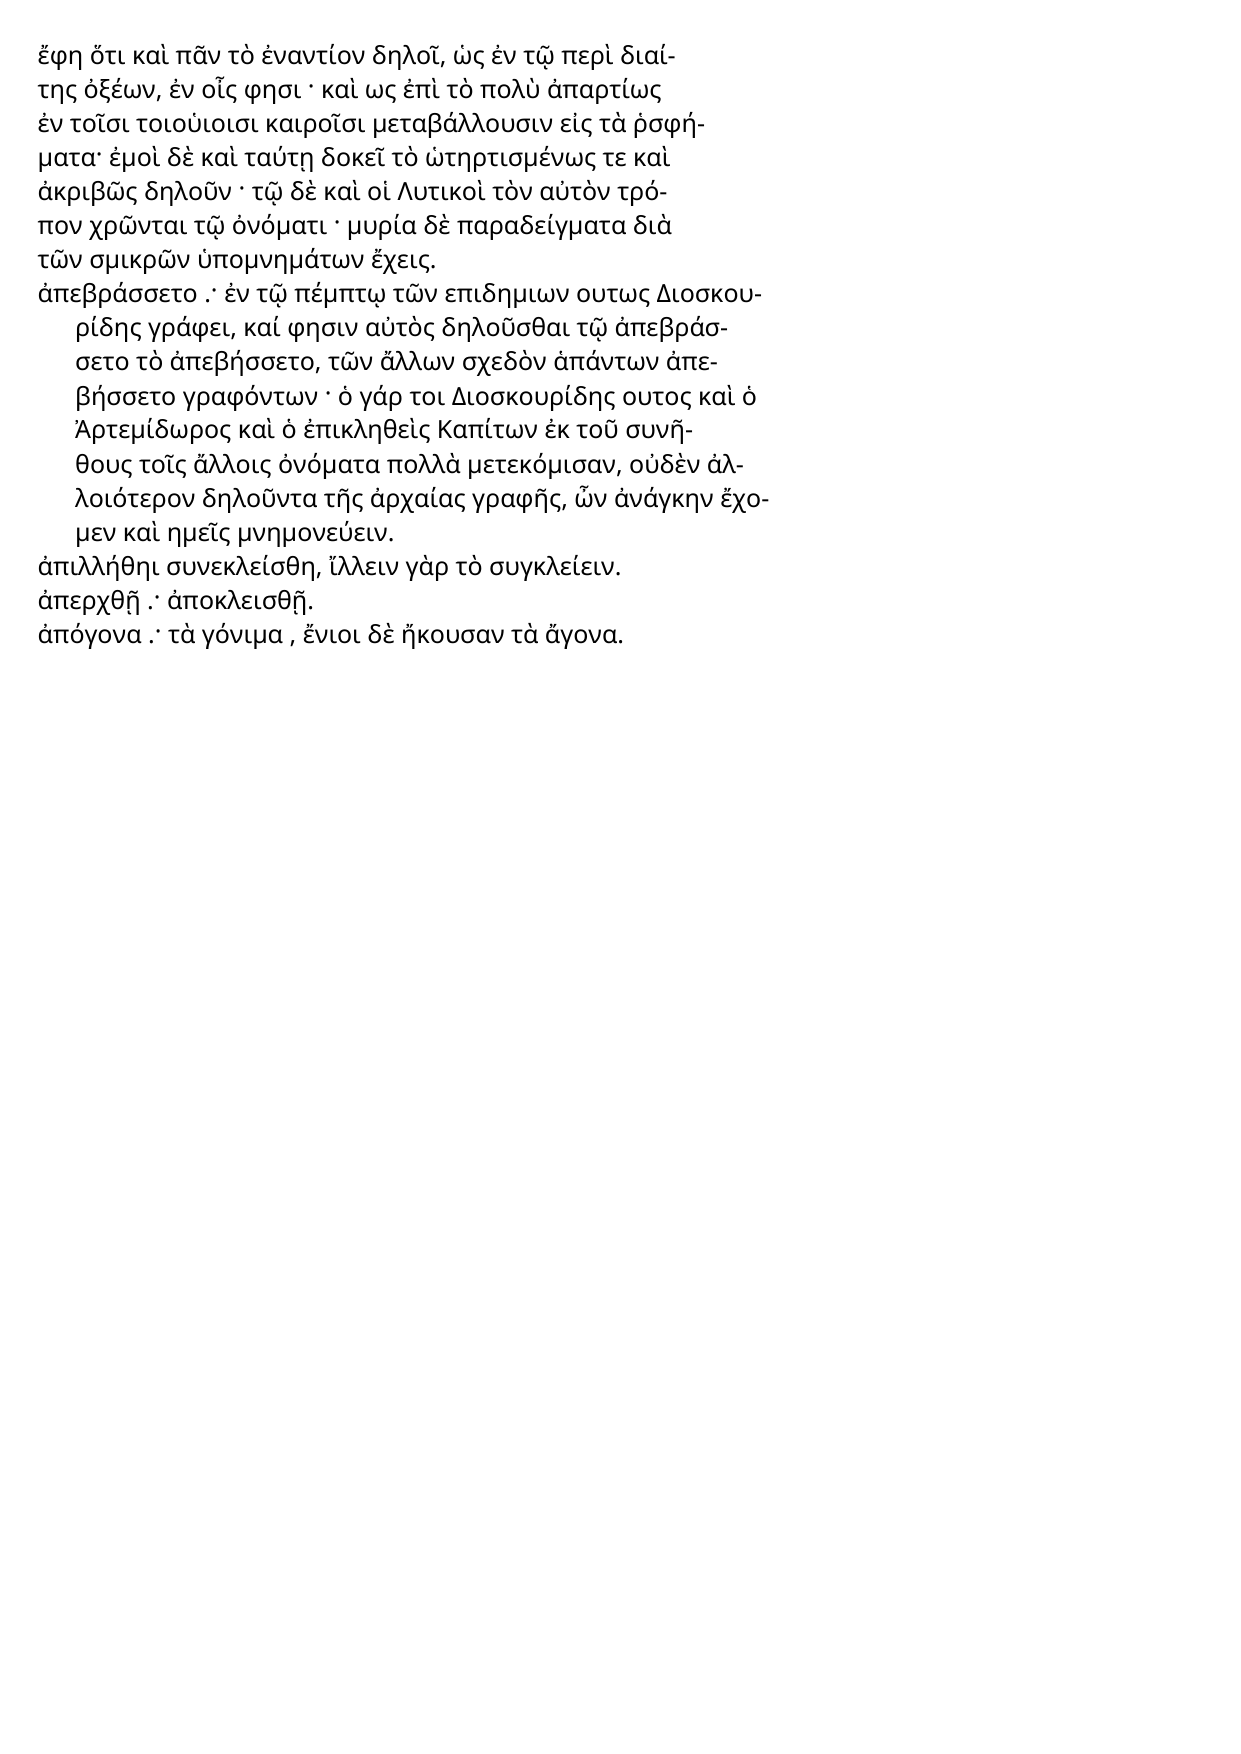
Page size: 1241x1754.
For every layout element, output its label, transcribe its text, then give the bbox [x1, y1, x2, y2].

text ἀπιλλήθηι συνεκλείσθη, ἴλλειν γὰρ τὸ συγκλείειν. [37, 548, 1203, 582]
text ἀπόγονα .· τὰ γόνιμα , ἔνιοι δὲ ἤκουσαν τὰ ἄγονα. [37, 617, 1203, 651]
text ἔφη ὅτι καὶ πᾶν τὸ ἐναντίον δηλοῖ, ὡς ἐν τῷ περὶ διαί- της ὀξέων, ἐν οἶς φησι · καὶ ως ἐπὶ τὸ πολὺ ἀπαρτίως ἐν τοῖσι τοιοὑιοισι καιροῖσι μεταβάλλουσιν εἰς τὰ ῥσφή- ματα· ἐμοὶ δὲ καὶ ταύτῃ δοκεῖ τὸ ὡτηρτισμένως τε καὶ ἀκριβῶς δηλοῦν · τῷ δὲ καὶ οἱ Λυτικοὶ τὸν αὐτὸν τρό- πον χρῶνται τῷ ὀνόματι · μυρία δὲ παραδείγματα διὰ τῶν σμικρῶν ὑπομνημάτων ἔχεις. [37, 37, 1203, 276]
text ἀπερχθῇ .· ἀποκλεισθῇ. [37, 582, 1203, 617]
text ἀπεβράσσετο .· ἐν τῷ πέμπτῳ τῶν επιδημιων ουτως Διοσκου- ρίδης γράφει, καί φησιν αὐτὸς δηλοῦσθαι τῷ ἀπεβράσ- σετο τὸ ἀπεβήσσετο, τῶν ἄλλων σχεδὸν ἁπάντων ἀπε- βήσσετο γραφόντων · ὁ γάρ τοι Διοσκουρίδης ουτος καὶ ὁ Ἀρτεμίδωρος καὶ ὁ ἐπικληθεὶς Καπίτων ἐκ τοῦ συνῆ- θους τοῖς ἄλλοις ὀνόματα πολλὰ μετεκόμισαν, οὐδὲν ἀλ- λοιότερον δηλοῦντα τῆς ἀρχαίας γραφῆς, ὦν ἀνάγκην ἔχο- μεν καὶ ημεῖς μνημονεύειν. [37, 276, 1203, 548]
